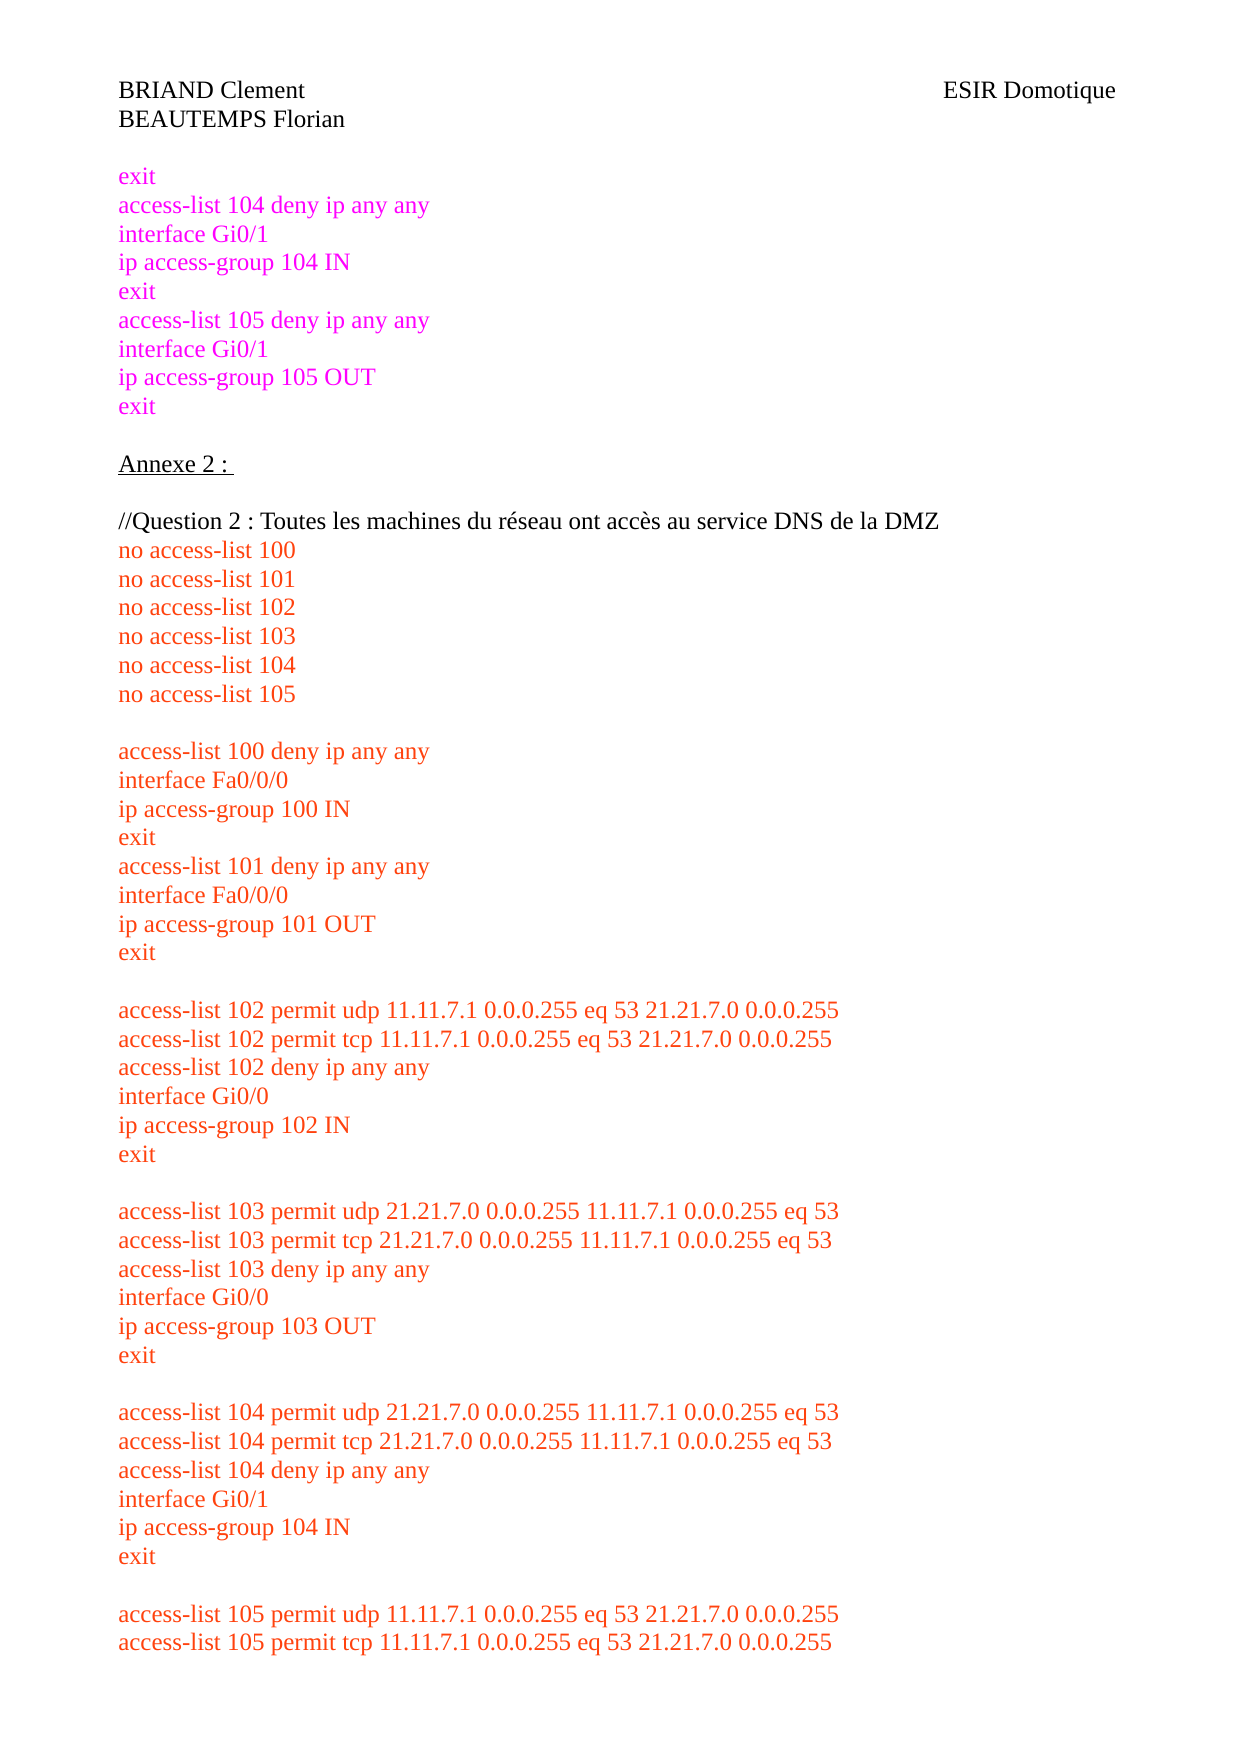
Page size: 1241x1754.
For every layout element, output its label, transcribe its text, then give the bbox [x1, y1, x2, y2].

text ip access-group 104 IN [118, 247, 1122, 276]
text access-list 105 permit tcp 11.11.7.1 0.0.0.255 eq 53 21.21.7.0 0.0.0.255 [118, 1627, 1122, 1656]
text exit [118, 822, 1122, 851]
text access-list 102 permit udp 11.11.7.1 0.0.0.255 eq 53 21.21.7.0 0.0.0.255 [118, 995, 1122, 1024]
text access-list 100 deny ip any any [118, 736, 1122, 765]
text access-list 104 deny ip any any [118, 190, 1122, 219]
text no access-list 103 [118, 621, 1122, 650]
text exit [118, 1541, 1122, 1570]
text access-list 103 deny ip any any [118, 1254, 1122, 1282]
text interface Gi0/0 [118, 1081, 1122, 1110]
text access-list 105 permit udp 11.11.7.1 0.0.0.255 eq 53 21.21.7.0 0.0.0.255 [118, 1599, 1122, 1627]
text no access-list 104 [118, 650, 1122, 679]
text interface Fa0/0/0 [118, 880, 1122, 909]
text interface Gi0/1 [118, 334, 1122, 362]
text no access-list 102 [118, 592, 1122, 621]
text ip access-group 105 OUT [118, 362, 1122, 391]
text access-list 104 permit tcp 21.21.7.0 0.0.0.255 11.11.7.1 0.0.0.255 eq 53 [118, 1426, 1122, 1455]
text access-list 104 permit udp 21.21.7.0 0.0.0.255 11.11.7.1 0.0.0.255 eq 53 [118, 1397, 1122, 1426]
text Annexe 2 : [118, 449, 1122, 477]
text ip access-group 101 OUT [118, 909, 1122, 937]
text access-list 102 permit tcp 11.11.7.1 0.0.0.255 eq 53 21.21.7.0 0.0.0.255 [118, 1024, 1122, 1052]
text exit [118, 1340, 1122, 1369]
text interface Gi0/1 [118, 1484, 1122, 1512]
text access-list 102 deny ip any any [118, 1052, 1122, 1081]
text access-list 105 deny ip any any [118, 305, 1122, 334]
text //Question 2 : Toutes les machines du réseau ont accès au service DNS de la DMZ [118, 506, 1122, 535]
text access-list 103 permit tcp 21.21.7.0 0.0.0.255 11.11.7.1 0.0.0.255 eq 53 [118, 1225, 1122, 1254]
text interface Gi0/0 [118, 1282, 1122, 1311]
text exit [118, 391, 1122, 420]
text interface Fa0/0/0 [118, 765, 1122, 794]
text exit [118, 937, 1122, 966]
text exit [118, 276, 1122, 305]
text exit [118, 1139, 1122, 1167]
text access-list 104 deny ip any any [118, 1455, 1122, 1484]
text no access-list 100 [118, 535, 1122, 564]
text no access-list 101 [118, 564, 1122, 592]
text interface Gi0/1 [118, 219, 1122, 247]
text no access-list 105 [118, 679, 1122, 707]
text ip access-group 100 IN [118, 794, 1122, 822]
text access-list 101 deny ip any any [118, 851, 1122, 880]
text access-list 103 permit udp 21.21.7.0 0.0.0.255 11.11.7.1 0.0.0.255 eq 53 [118, 1196, 1122, 1225]
text ip access-group 102 IN [118, 1110, 1122, 1139]
text ip access-group 104 IN [118, 1512, 1122, 1541]
text ip access-group 103 OUT [118, 1311, 1122, 1340]
text exit [118, 161, 1122, 190]
